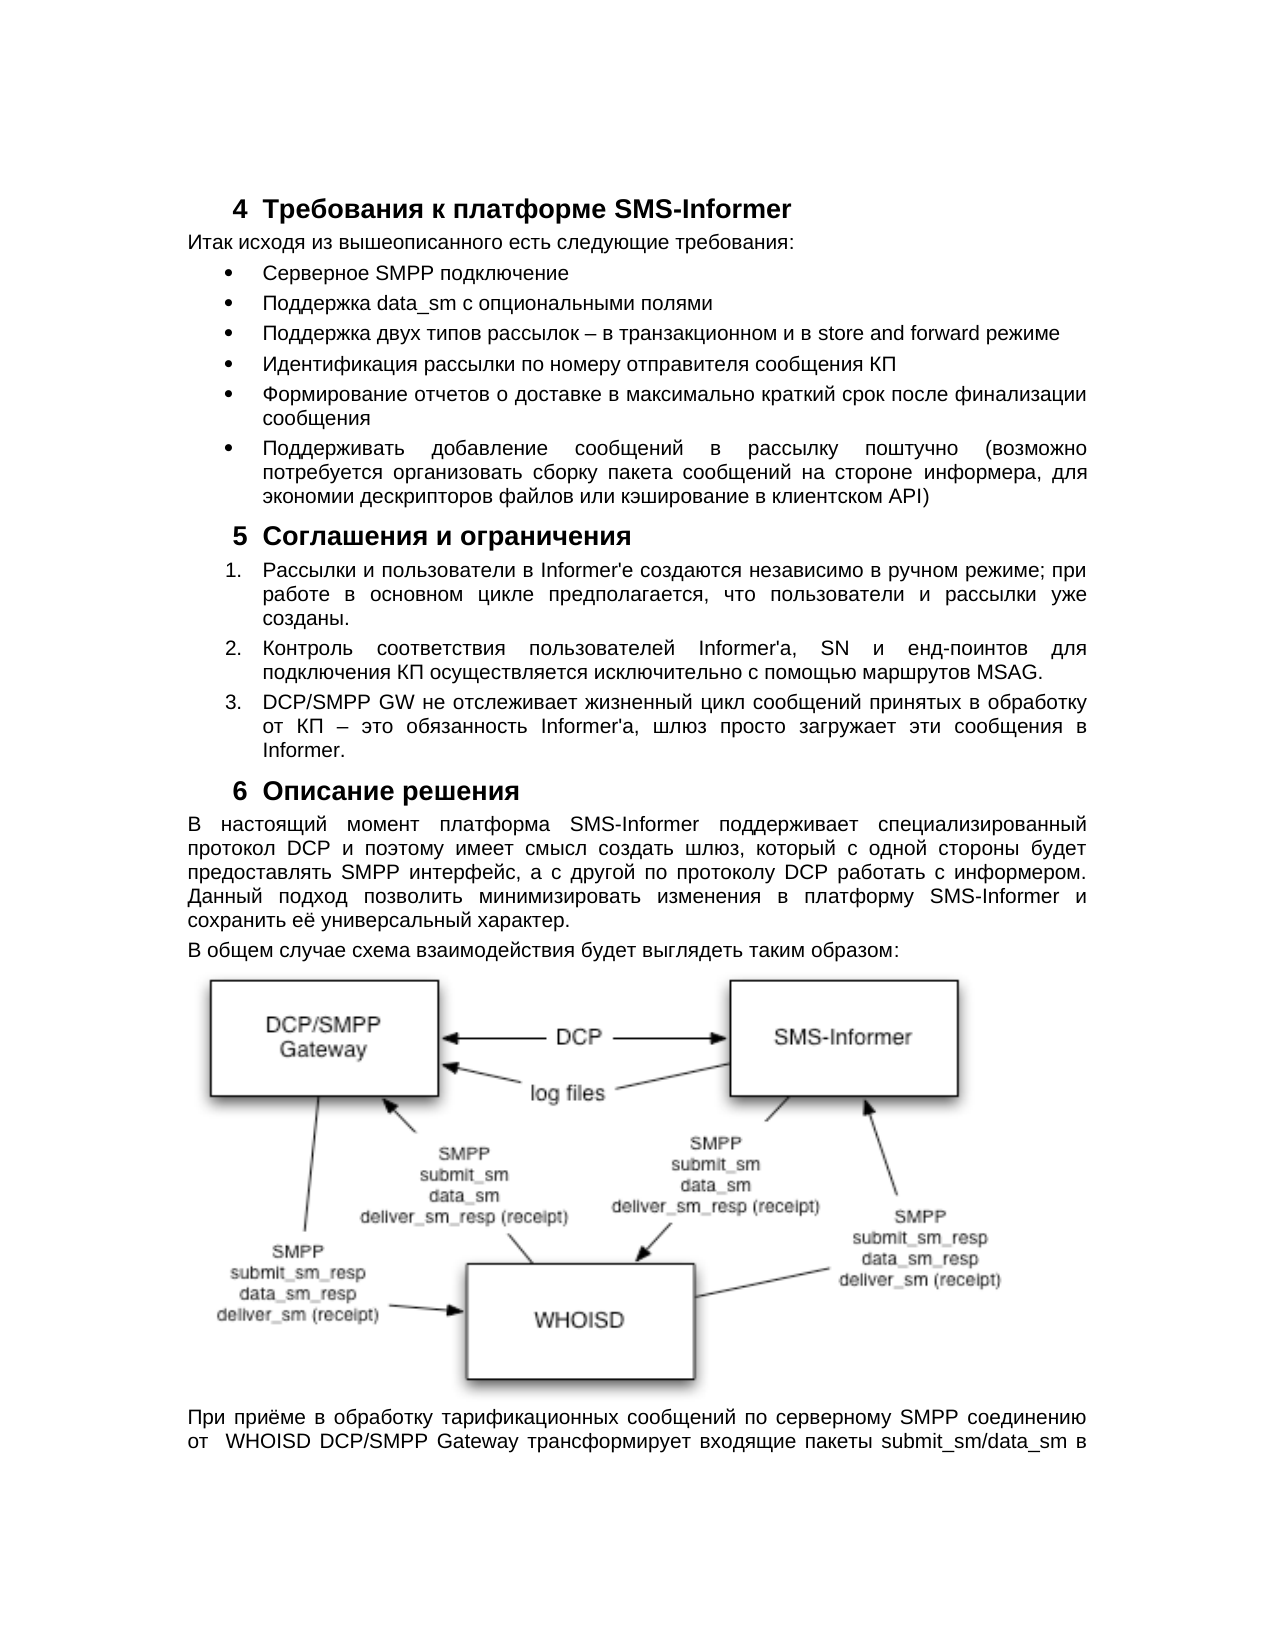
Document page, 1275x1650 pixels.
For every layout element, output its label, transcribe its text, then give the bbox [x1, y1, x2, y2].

list Поддерживать добавление сообщений в рассылку поштучно (возможно потребуется организовать сборку пакета сообщений на стороне информера, для экономии дескрипторов файлов или кэширование в клиентском API) [225, 436, 1088, 508]
list Поддержка data_sm с опциональными полями [225, 291, 1088, 315]
picture [191, 968, 1011, 1405]
list Серверное SMPP подключение [225, 260, 1088, 284]
text В настоящий момент платформа SMS-Informer поддерживает специализированный протокол DCP и поэтому имеет смысл создать шлюз, который с одной стороны будет предоставлять SMPP интерфейс, а с другой по протоколу DCP работать с информером. Данный подход позволить минимизировать изменения в платформу SMS-Informer и сохранить её универсальный характер. [187, 812, 1088, 932]
list Идентификация рассылки по номеру отправителя сообщения КП [225, 351, 1088, 375]
list Формирование отчетов о доставке в максимально краткий срок после финализации сообщения [225, 382, 1088, 430]
list Контроль соответствия пользователей Informer'а, SN и енд-поинтов для подключения КП осуществляется исключительно с помощью маршрутов MSAG. [225, 636, 1088, 684]
subtitle Соглашения и ограничения [225, 520, 1088, 552]
text При приёме в обработку тарификационных сообщений по серверному SMPP соединению от WHOISD DCP/SMPP Gateway трансформирует входящие пакеты submit_sm/data_sm в [187, 968, 1088, 1452]
list Рассылки и пользователи в Informer'е создаются независимо в ручном режиме; при работе в основном цикле предполагается, что пользователи и рассылки уже созданы. [225, 558, 1088, 630]
list DCP/SMPP GW не отслеживает жизненный цикл сообщений принятых в обработку от КП – это обязанность Informer'а, шлюз просто загружает эти сообщения в Informer. [225, 690, 1088, 762]
subtitle Описание решения [225, 774, 1088, 806]
list Поддержка двух типов рассылок – в транзакционном и в store and forward режиме [225, 321, 1088, 345]
text В общем случае схема взаимодействия будет выглядеть таким образом: [187, 938, 1088, 962]
subtitle Требования к платформе SMS-Informer [225, 193, 1088, 224]
text Итак исходя из вышеописанного есть следующие требования: [187, 230, 1088, 254]
